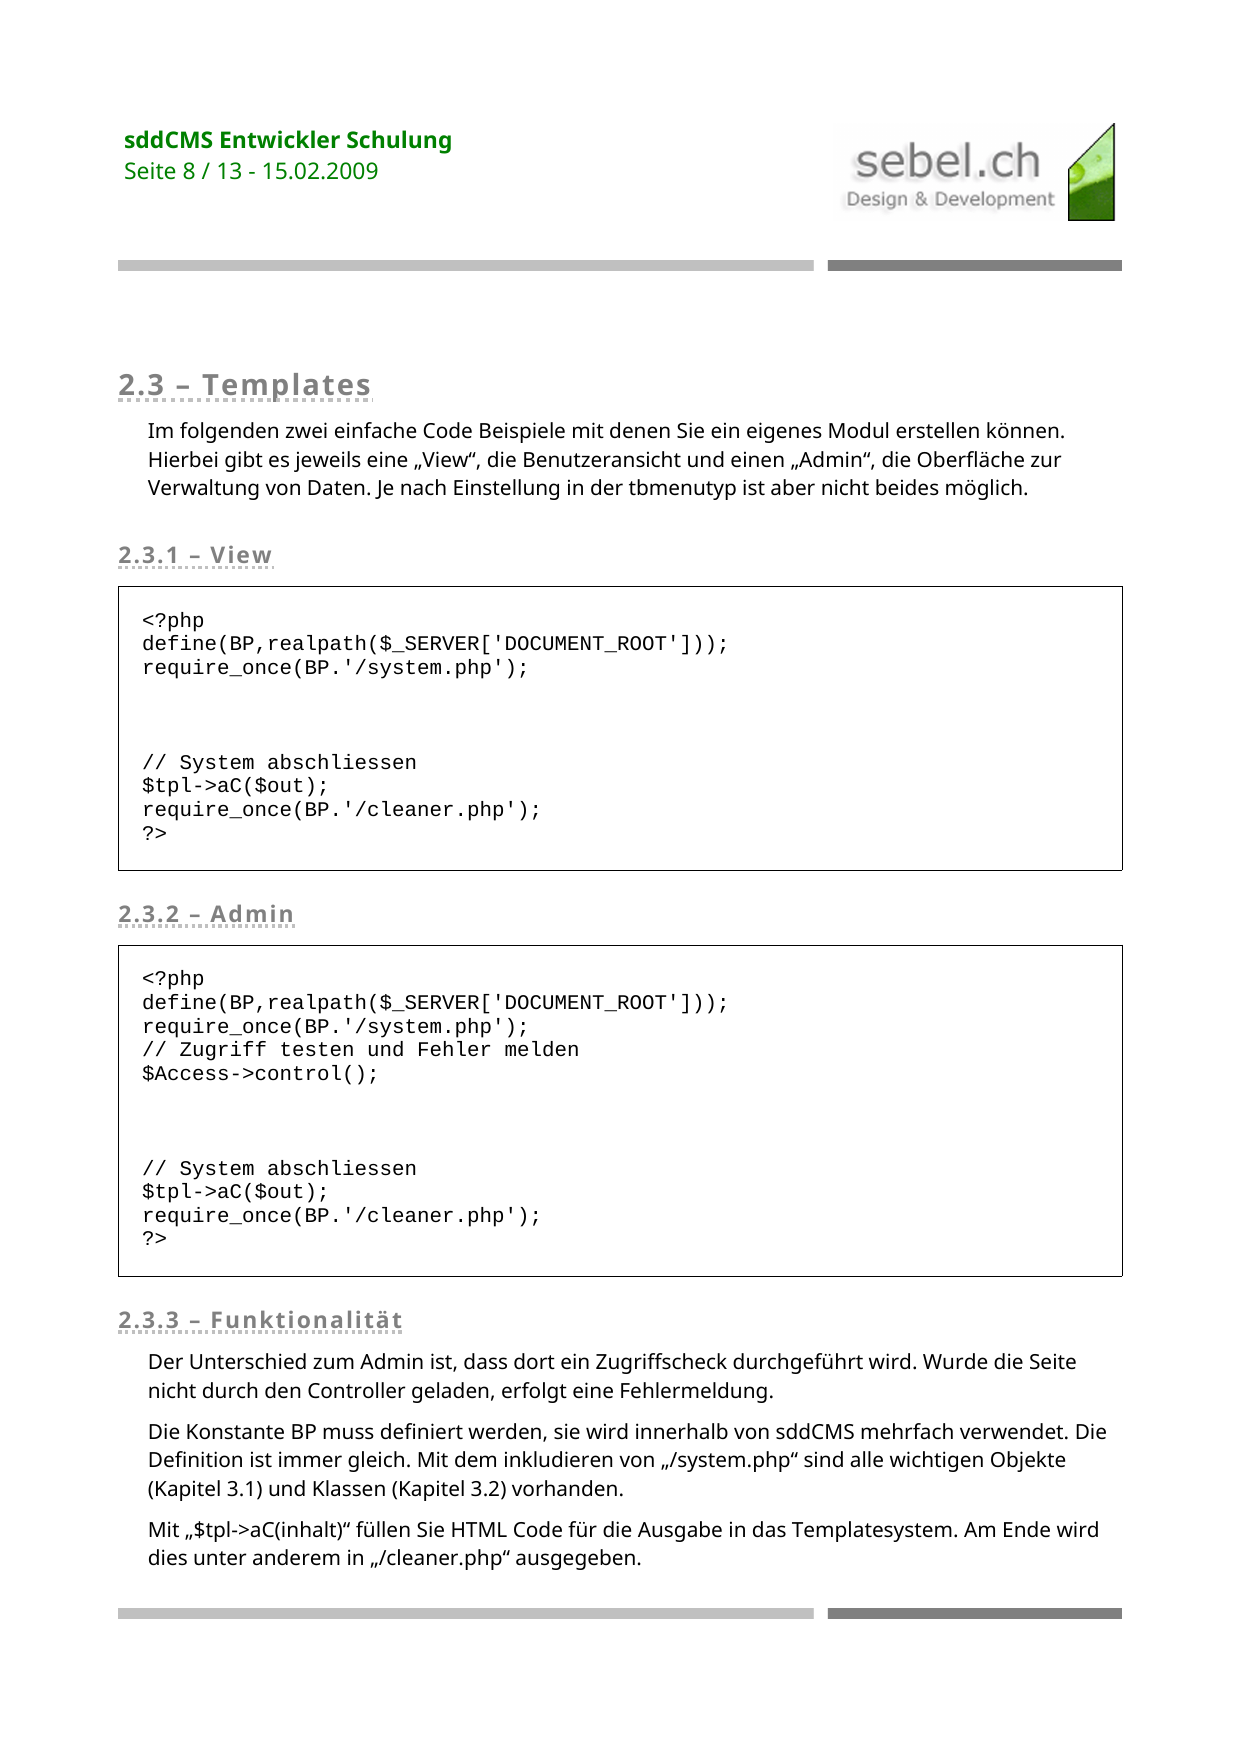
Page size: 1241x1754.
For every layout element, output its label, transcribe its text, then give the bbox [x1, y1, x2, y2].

subtitle 2.3 – Templates [118, 364, 1122, 404]
picture [118, 260, 1122, 271]
text Die Konstante BP muss definiert werden, sie wird innerhalb von sddCMS mehrfach verwendet. Die Definition ist immer gleich. Mit dem inkludieren von „/system.php“ sind alle wichtigen Objekte (Kapitel 3.1) und Klassen (Kapitel 3.2) vorhanden. [148, 1417, 1122, 1502]
table_header <?php define(BP,realpath($_SERVER['DOCUMENT_ROOT'])); require_once(BP.'/system.php'); // System abschliessen $tpl->aC($out); require_once(BP.'/cleaner.php'); ?> [119, 587, 1122, 870]
table_header <?php define(BP,realpath($_SERVER['DOCUMENT_ROOT'])); require_once(BP.'/system.php'); // Zugriff testen und Fehler melden $Access->control(); // System abschliessen $tpl->aC($out); require_once(BP.'/cleaner.php'); ?> [119, 946, 1122, 1276]
subtitle 2.3.2 – Admin [118, 898, 1122, 929]
text Der Unterschied zum Admin ist, dass dort ein Zugriffscheck durchgeführt wird. Wurde die Seite nicht durch den Controller geladen, erfolgt eine Fehlermeldung. [148, 1347, 1122, 1404]
subtitle 2.3.1 – View [118, 539, 1122, 571]
subtitle 2.3.3 – Funktionalität [118, 1304, 1122, 1335]
text Mit „$tpl->aC(inhalt)“ füllen Sie HTML Code für die Ausgabe in das Templatesystem. Am Ende wird dies unter anderem in „/cleaner.php“ ausgegeben. [148, 1515, 1122, 1572]
picture [118, 1608, 1122, 1619]
text Im folgenden zwei einfache Code Beispiele mit denen Sie ein eigenes Modul erstellen können. Hierbei gibt es jeweils eine „View“, die Benutzeransicht und einen „Admin“, die Oberfläche zur Verwaltung von Daten. Je nach Einstellung in der tbmenutyp ist aber nicht beides möglich. [148, 417, 1122, 502]
